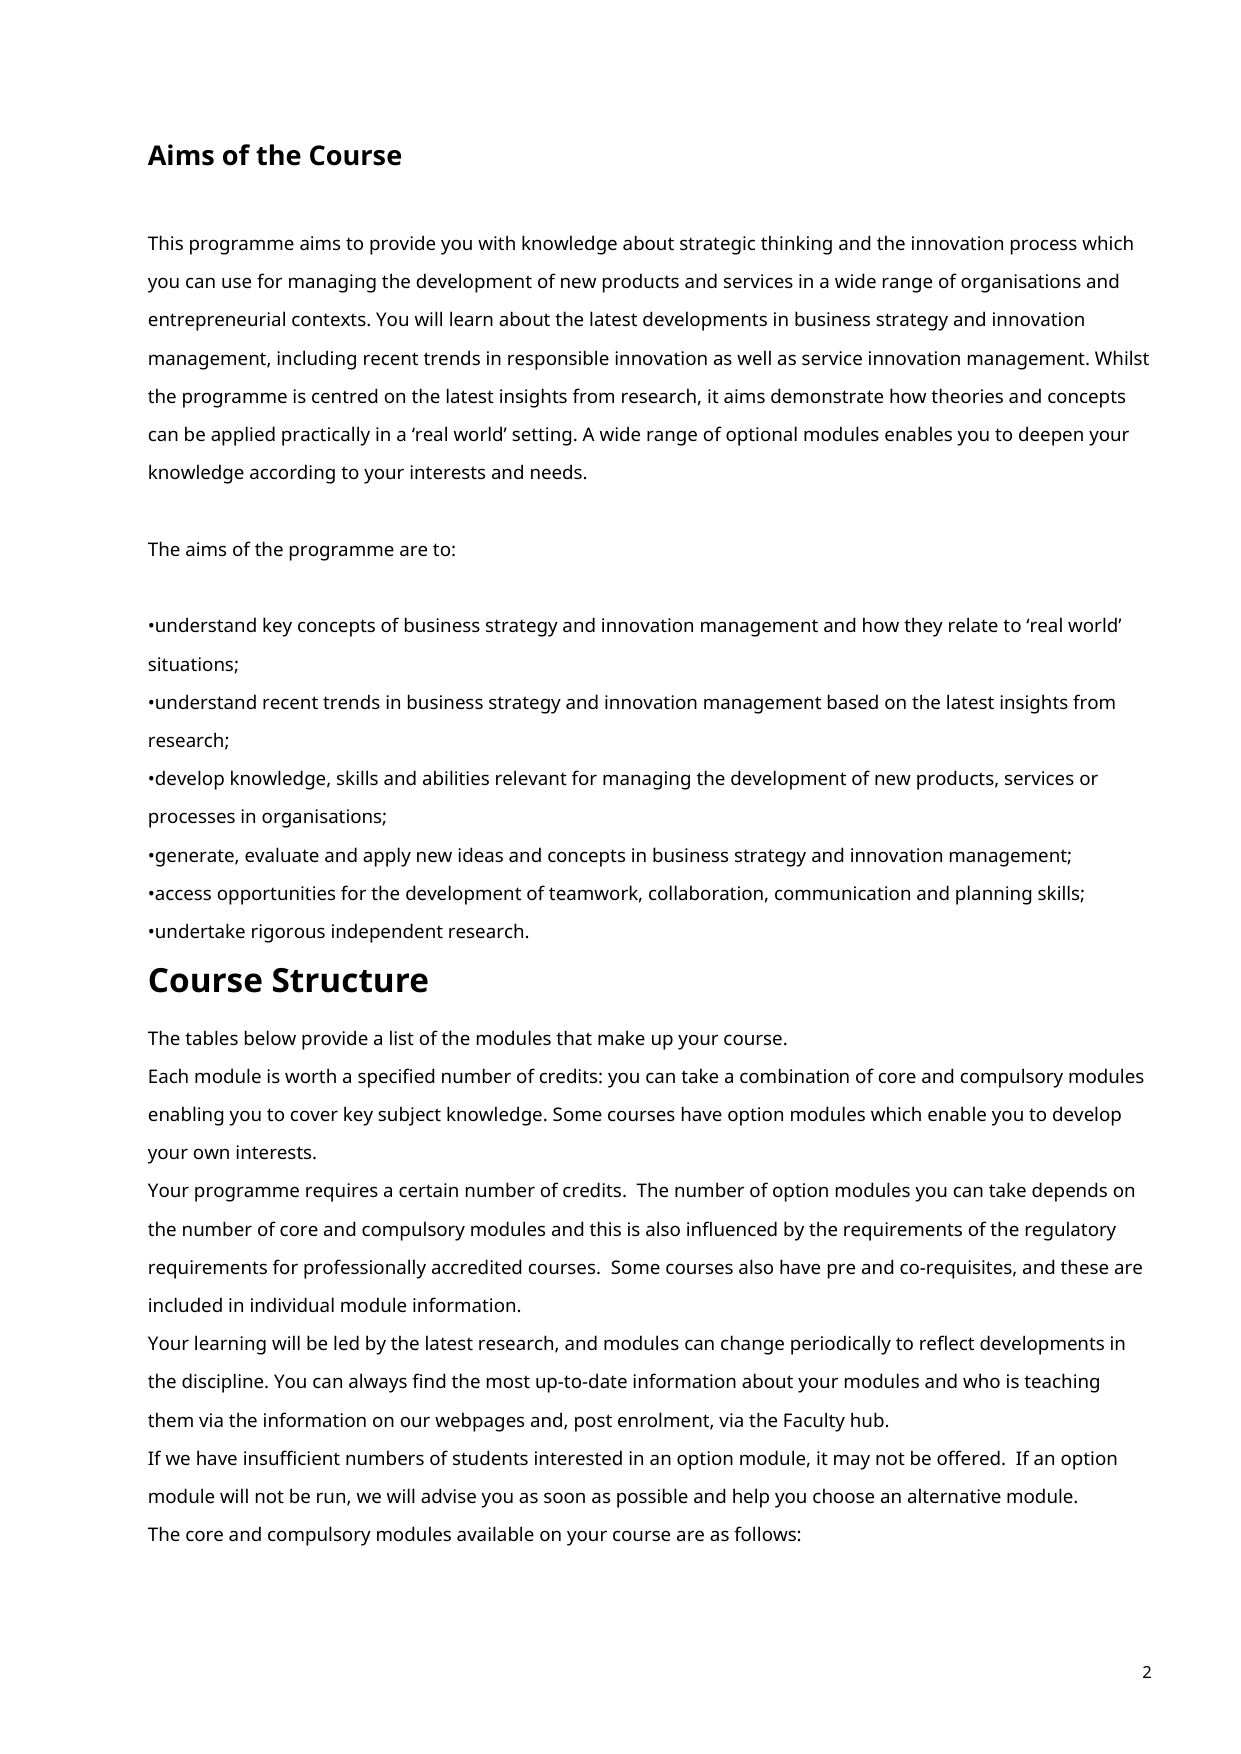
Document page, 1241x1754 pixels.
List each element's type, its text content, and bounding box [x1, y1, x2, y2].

text The core and compulsory modules available on your course are as follows: [148, 1522, 1152, 1547]
text Each module is worth a specified number of credits: you can take a combination of core and compulsory modules enabling you to cover key subject knowledge. Some courses have option modules which enable you to develop your own interests. [148, 1063, 1152, 1165]
subtitle Course Structure [148, 957, 1152, 1002]
text The tables below provide a list of the modules that make up your course. [148, 1025, 1152, 1050]
table_header [136, 1560, 1152, 1596]
subtitle Aims of the Course [148, 137, 1152, 174]
text If we have insufficient numbers of students interested in an option module, it may not be offered. If an option module will not be run, we will advise you as soon as possible and help you choose an alternative module. [148, 1445, 1152, 1509]
text Your learning will be led by the latest research, and modules can change periodically to reflect developments in the discipline. You can always find the most up-to-date information about your modules and who is teaching them via the information on our webpages and, post enrolment, via the Faculty hub. [148, 1331, 1152, 1433]
text Your programme requires a certain number of credits. The number of option modules you can take depends on the number of core and compulsory modules and this is also influenced by the requirements of the regulatory requirements for professionally accredited courses. Some courses also have pre and co-requisites, and these are included in individual module information. [148, 1178, 1152, 1318]
text This programme aims to provide you with knowledge about strategic thinking and the innovation process which you can use for managing the development of new products and services in a wide range of organisations and entrepreneurial contexts. You will learn about the latest developments in business strategy and innovation management, including recent trends in responsible innovation as well as service innovation management. Whilst the programme is centred on the latest insights from research, it aims demonstrate how theories and concepts can be applied practically in a ‘real world’ setting. A wide range of optional modules enables you to deepen your knowledge according to your interests and needs. The aims of the programme are to: •understand key concepts of business strategy and innovation management and how they relate to ‘real world’ situations; •understand recent trends in business strategy and innovation management based on the latest insights from research; •develop knowledge, skills and abilities relevant for managing the development of new products, services or processes in organisations; •generate, evaluate and apply new ideas and concepts in business strategy and innovation management; •access opportunities for the development of teamwork, collaboration, communication and planning skills; •undertake rigorous independent research. [148, 230, 1152, 944]
